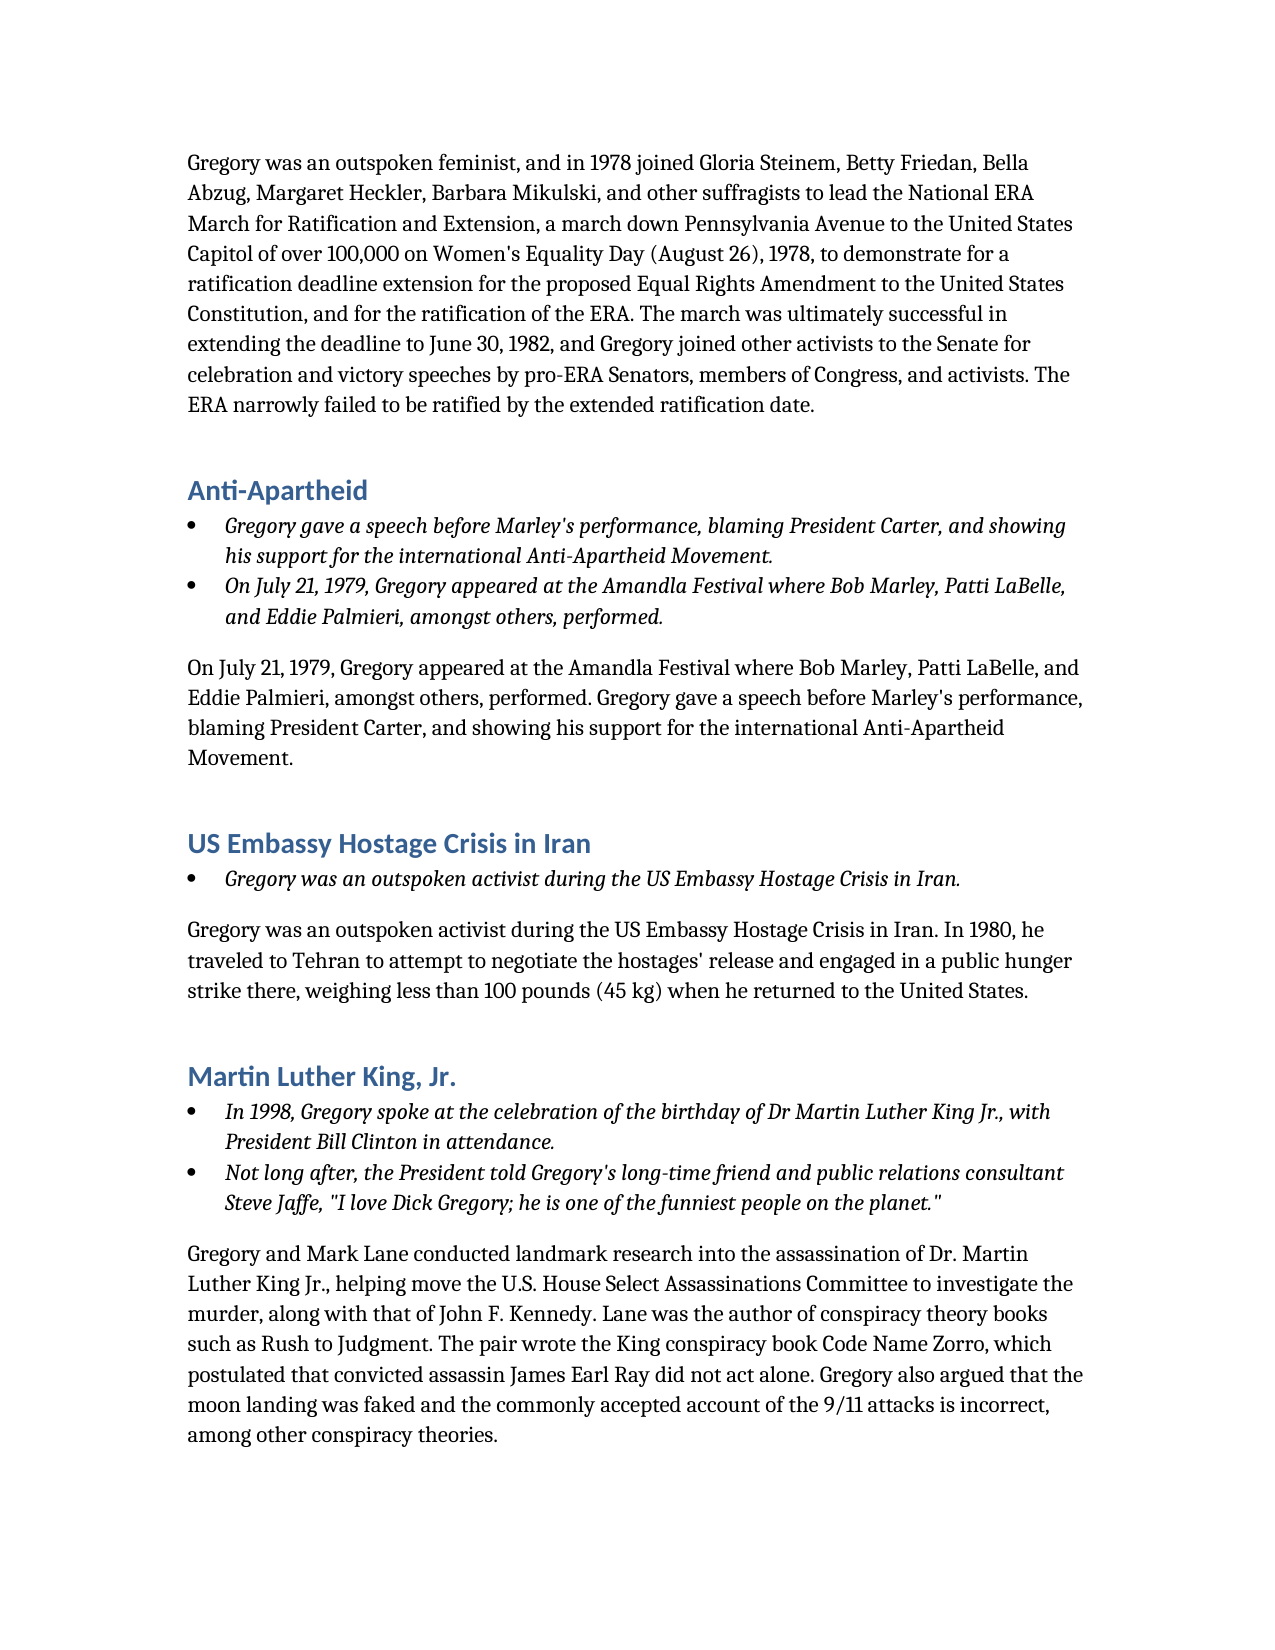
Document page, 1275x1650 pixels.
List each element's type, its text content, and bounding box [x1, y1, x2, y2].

list Not long after, the President told Gregory's long-time friend and public relations consultant Steve Jaffe, "I love Dick Gregory; he is one of the funniest people on the planet." [187, 1159, 1087, 1216]
subtitle Anti-Apartheid [187, 472, 1087, 507]
text Gregory and Mark Lane conducted landmark research into the assassination of Dr. Martin Luther King Jr., helping move the U.S. House Select Assassinations Committee to investigate the murder, along with that of John F. Kennedy. Lane was the author of conspiracy theory books such as Rush to Judgment. The pair wrote the King conspiracy book Code Name Zorro, which postulated that convicted assassin James Earl Ray did not act alone. Gregory also argued that the moon landing was faked and the commonly accepted account of the 9/11 attacks is incorrect, among other conspiracy theories. [187, 1241, 1087, 1448]
subtitle Martin Luther King, Jr. [187, 1058, 1087, 1093]
text On July 21, 1979, Gregory appeared at the Amandla Festival where Bob Marley, Patti LaBelle, and Eddie Palmieri, amongst others, performed. Gregory gave a speech before Marley's performance, blaming President Carter, and showing his support for the international Anti-Apartheid Movement. [187, 654, 1087, 771]
subtitle US Embassy Hostage Crisis in Iran [187, 825, 1087, 861]
list In 1998, Gregory spoke at the celebration of the birthday of Dr Martin Luther King Jr., with President Bill Clinton in attendance. [187, 1099, 1087, 1155]
list Gregory was an outspoken activist during the US Embassy Hostage Crisis in Iran. [187, 866, 1087, 893]
text Gregory was an outspoken activist during the US Embassy Hostage Crisis in Iran. In 1980, he traveled to Tehran to attempt to negotiate the hostages' release and engaged in a public hunger strike there, weighing less than 100 pounds (45 kg) when he returned to the United States. [187, 917, 1087, 1004]
text Gregory was an outspoken feminist, and in 1978 joined Gloria Steinem, Betty Friedan, Bella Abzug, Margaret Heckler, Barbara Mikulski, and other suffragists to lead the National ERA March for Ratification and Extension, a march down Pennsylvania Avenue to the United States Capitol of over 100,000 on Women's Equality Day (August 26), 1978, to demonstrate for a ratification deadline extension for the proposed Equal Rights Amendment to the United States Constitution, and for the ratification of the ERA. The march was ultimately successful in extending the deadline to June 30, 1982, and Gregory joined other activists to the Senate for celebration and victory speeches by pro-ERA Senators, members of Congress, and activists. The ERA narrowly failed to be ratified by the extended ratification date. [187, 150, 1087, 418]
list Gregory gave a speech before Marley's performance, blaming President Carter, and showing his support for the international Anti-Apartheid Movement. [187, 513, 1087, 569]
list On July 21, 1979, Gregory appeared at the Amandla Festival where Bob Marley, Patti LaBelle, and Eddie Palmieri, amongst others, performed. [187, 573, 1087, 630]
